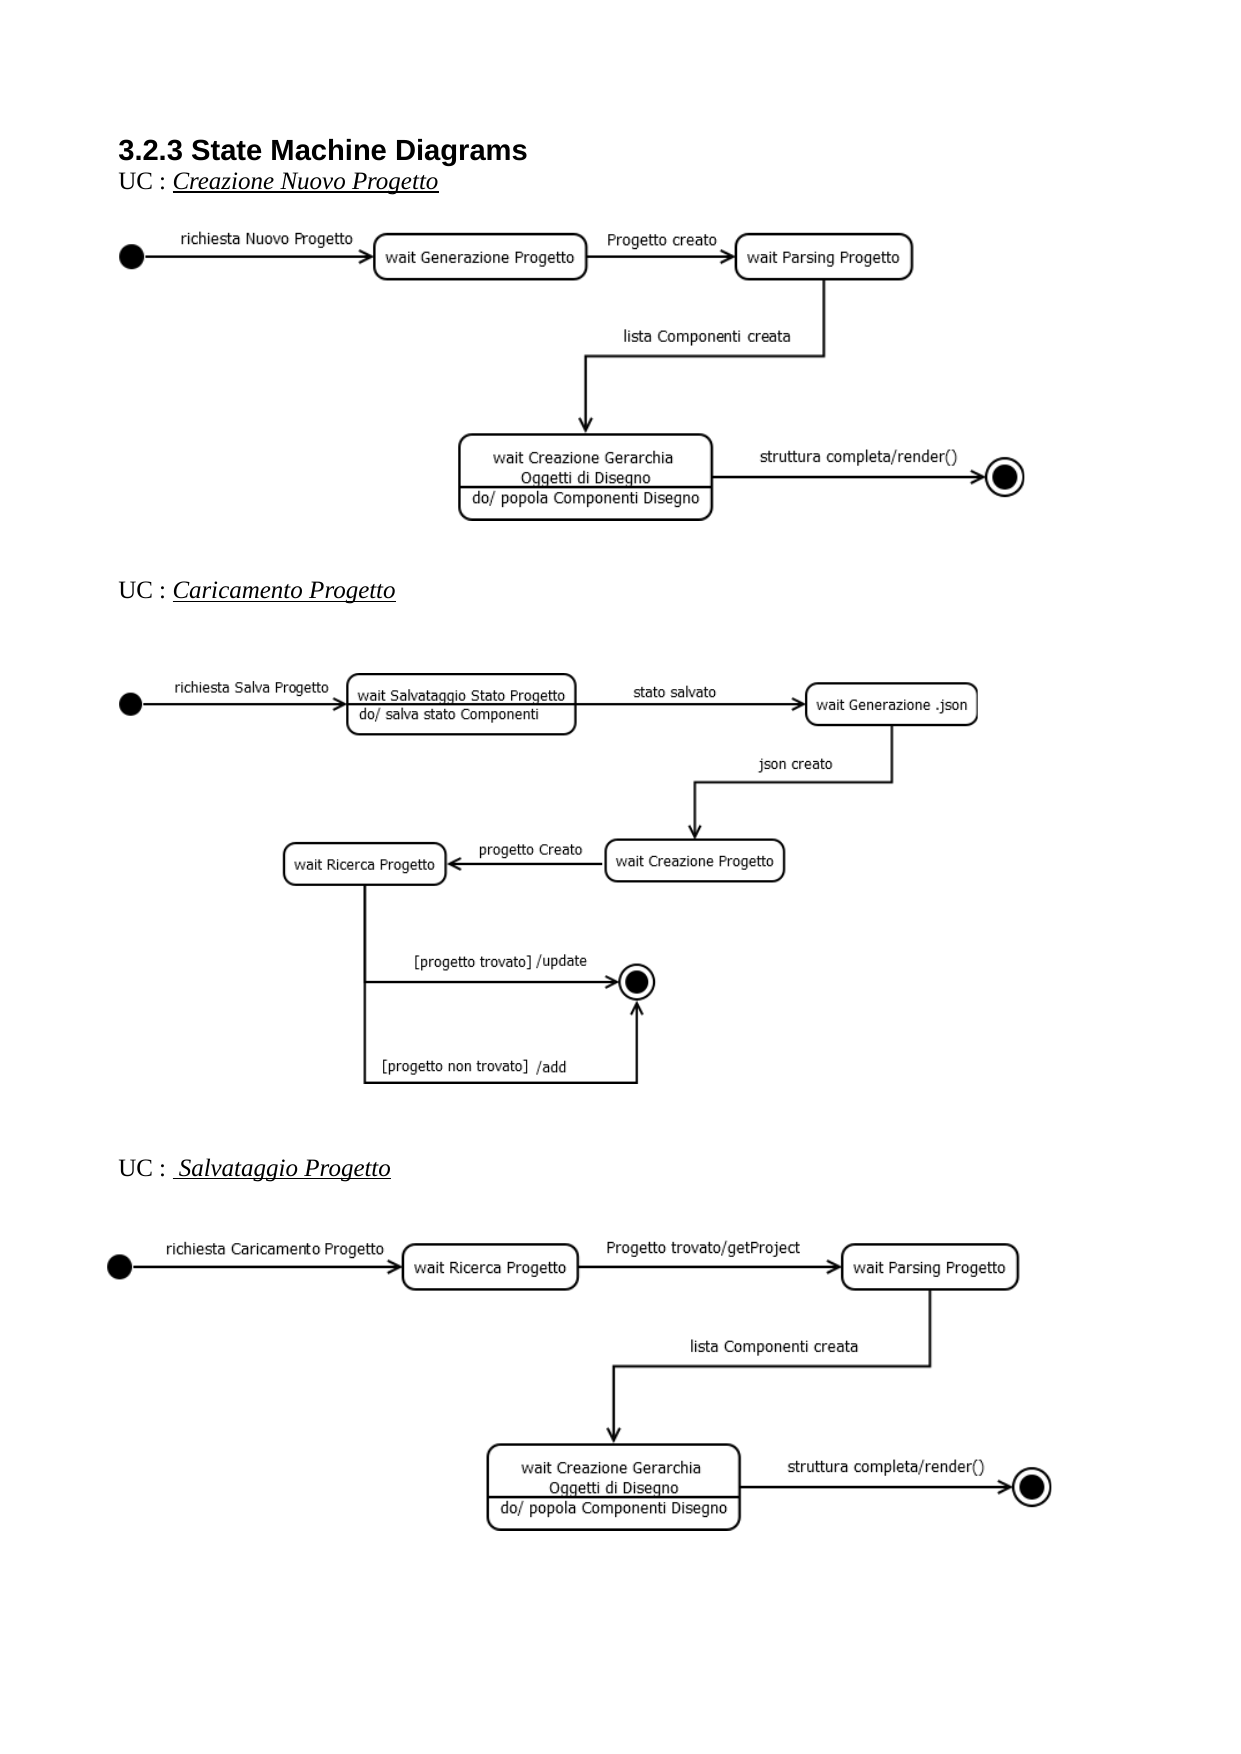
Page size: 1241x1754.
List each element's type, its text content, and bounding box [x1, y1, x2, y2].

subtitle 3.2.3 State Machine Diagrams [118, 133, 1122, 166]
text UC : Creazione Nuovo Progetto [118, 166, 1122, 195]
text UC : Caricamento Progetto [118, 576, 1122, 604]
text UC : Salvataggio Progetto [118, 1153, 1122, 1182]
